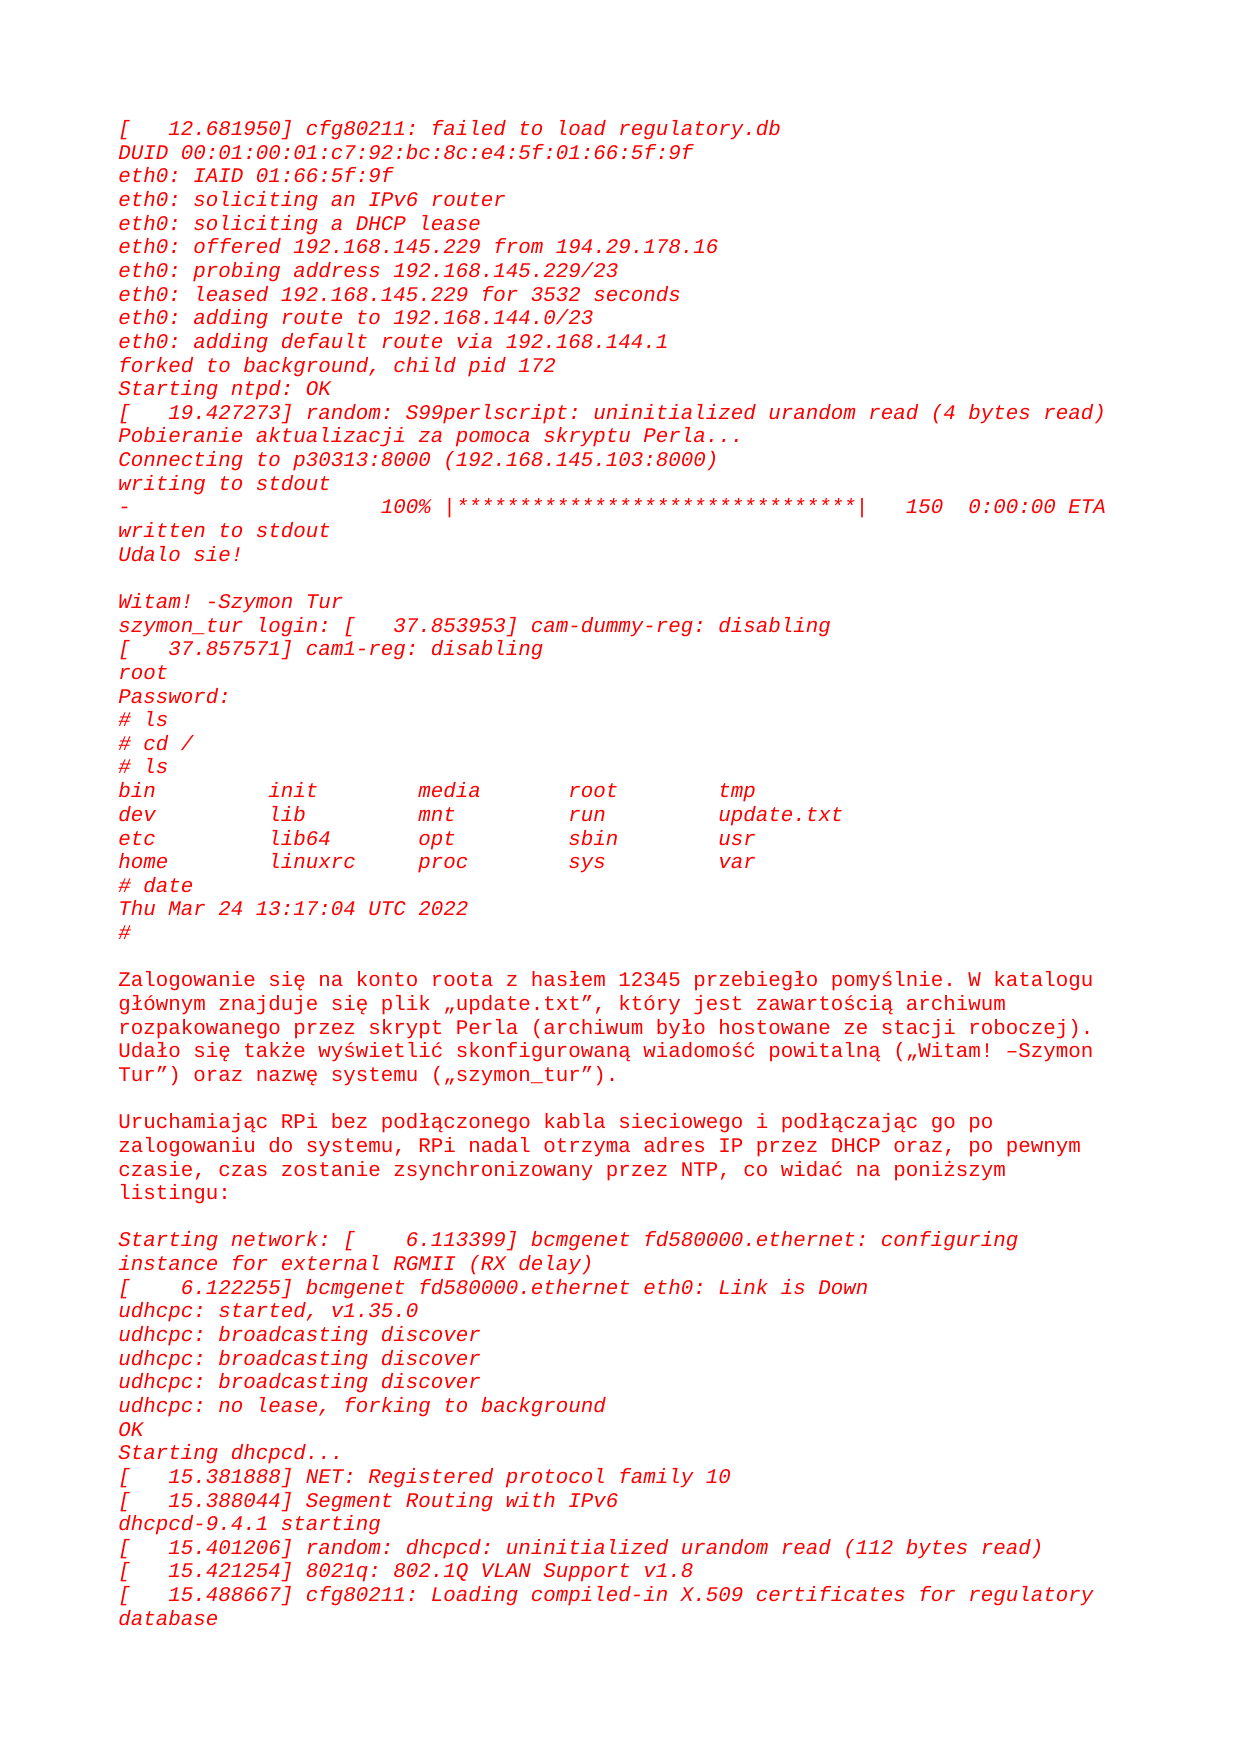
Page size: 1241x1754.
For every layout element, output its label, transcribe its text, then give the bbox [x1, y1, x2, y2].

text Starting dhcpcd... [118, 1442, 1122, 1466]
text eth0: adding default route via 192.168.144.1 [118, 331, 1122, 354]
text Zalogowanie się na konto roota z hasłem 12345 przebiegło pomyślnie. W katalogu głównym znajduje się plik „update.txt”, który jest zawartością archiwum rozpakowanego przez skrypt Perla (archiwum było hostowane ze stacji roboczej). Udało się także wyświetlić skonfigurowaną wiadomość powitalną („Witam! –Szymon Tur”) oraz nazwę systemu („szymon_tur”). [118, 969, 1122, 1088]
text DUID 00:01:00:01:c7:92:bc:8c:e4:5f:01:66:5f:9f [118, 142, 1122, 165]
text Witam! -Szymon Tur [118, 591, 1122, 615]
text Udalo sie! [118, 544, 1122, 567]
text [ 15.421254] 8021q: 802.1Q VLAN Support v1.8 [118, 1561, 1122, 1584]
text eth0: probing address 192.168.145.229/23 [118, 260, 1122, 284]
text [ 19.427273] random: S99perlscript: uninitialized urandom read (4 bytes read) [118, 402, 1122, 426]
text Password: [118, 686, 1122, 709]
text eth0: IAID 01:66:5f:9f [118, 165, 1122, 189]
text # ls [118, 757, 1122, 780]
text Uruchamiając RPi bez podłączonego kabla sieciowego i podłączając go po zalogowaniu do systemu, RPi nadal otrzyma adres IP przez DHCP oraz, po pewnym czasie, czas zostanie zsynchronizowany przez NTP, co widać na poniższym listingu: [118, 1111, 1122, 1206]
text [ 15.488667] cfg80211: Loading compiled-in X.509 certificates for regulatory database [118, 1584, 1122, 1631]
text Starting ntpd: OK [118, 378, 1122, 402]
text udhcpc: broadcasting discover [118, 1348, 1122, 1371]
text # date [118, 875, 1122, 898]
text [ 37.857571] cam1-reg: disabling [118, 638, 1122, 662]
text udhcpc: started, v1.35.0 [118, 1300, 1122, 1324]
text szymon_tur login: [ 37.853953] cam-dummy-reg: disabling [118, 615, 1122, 638]
text eth0: offered 192.168.145.229 from 194.29.178.16 [118, 236, 1122, 260]
text [ 15.401206] random: dhcpcd: uninitialized urandom read (112 bytes read) [118, 1537, 1122, 1561]
text forked to background, child pid 172 [118, 354, 1122, 378]
text etc lib64 opt sbin usr [118, 827, 1122, 851]
text # cd / [118, 733, 1122, 757]
text [ 12.681950] cfg80211: failed to load regulatory.db [118, 118, 1122, 142]
text eth0: soliciting a DHCP lease [118, 213, 1122, 236]
text [ 6.122255] bcmgenet fd580000.ethernet eth0: Link is Down [118, 1277, 1122, 1300]
text Starting network: [ 6.113399] bcmgenet fd580000.ethernet: configuring instance for external RGMII (RX delay) [118, 1229, 1122, 1277]
text # [118, 922, 1122, 946]
text dev lib mnt run update.txt [118, 804, 1122, 827]
text [ 15.381888] NET: Registered protocol family 10 [118, 1466, 1122, 1489]
text writing to stdout [118, 473, 1122, 496]
text udhcpc: broadcasting discover [118, 1371, 1122, 1395]
text eth0: leased 192.168.145.229 for 3532 seconds [118, 284, 1122, 307]
text [ 15.388044] Segment Routing with IPv6 [118, 1489, 1122, 1513]
text home linuxrc proc sys var [118, 851, 1122, 875]
text eth0: soliciting an IPv6 router [118, 189, 1122, 213]
text # ls [118, 709, 1122, 733]
text udhcpc: broadcasting discover [118, 1324, 1122, 1348]
text udhcpc: no lease, forking to background [118, 1395, 1122, 1419]
text Pobieranie aktualizacji za pomoca skryptu Perla... [118, 426, 1122, 449]
text root [118, 662, 1122, 686]
text Thu Mar 24 13:17:04 UTC 2022 [118, 898, 1122, 922]
text written to stdout [118, 520, 1122, 544]
text bin init media root tmp [118, 780, 1122, 804]
text Connecting to p30313:8000 (192.168.145.103:8000) [118, 449, 1122, 473]
text - 100% |********************************| 150 0:00:00 ETA [118, 496, 1122, 520]
text eth0: adding route to 192.168.144.0/23 [118, 307, 1122, 331]
text dhcpcd-9.4.1 starting [118, 1513, 1122, 1537]
text OK [118, 1419, 1122, 1442]
